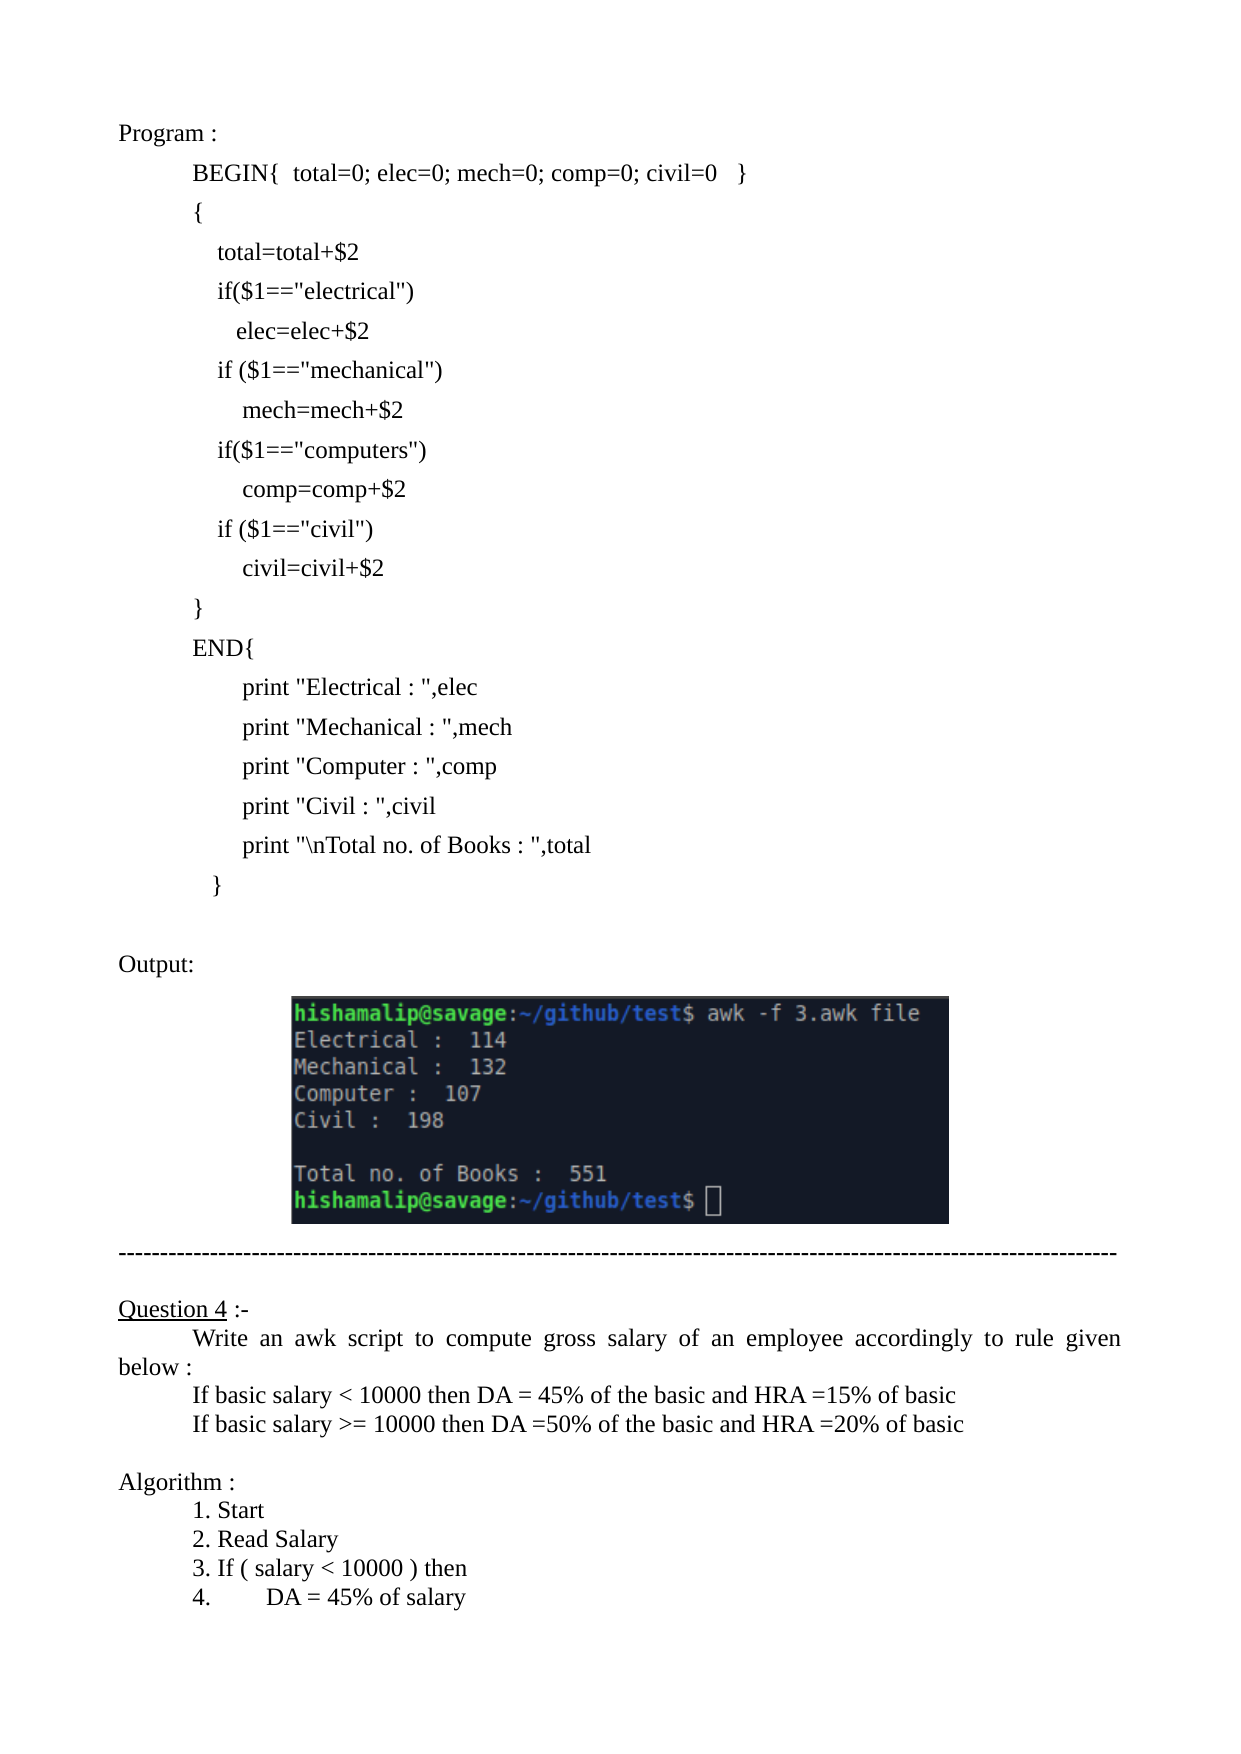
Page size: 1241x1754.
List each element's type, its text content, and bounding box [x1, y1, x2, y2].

text civil=civil+$2 [118, 553, 1122, 582]
text print "Computer : ",comp [118, 751, 1122, 780]
text BEGIN{ total=0; elec=0; mech=0; comp=0; civil=0 } [118, 158, 1122, 186]
text 4. DA = 45% of salary [118, 1582, 1122, 1611]
text if ($1=="mechanical") [118, 356, 1122, 384]
text If basic salary >= 10000 then DA =50% of the basic and HRA =20% of basic [118, 1409, 1122, 1438]
text Output: [118, 949, 1122, 978]
text 2. Read Salary [118, 1524, 1122, 1553]
text ------------------------------------------------------------------------------------------------------------------------ [118, 1237, 1122, 1266]
text print "Civil : ",civil [118, 791, 1122, 820]
text 1. Start [118, 1496, 1122, 1524]
text mech=mech+$2 [118, 395, 1122, 424]
text } [118, 870, 1122, 899]
text comp=comp+$2 [118, 474, 1122, 503]
text print "\nTotal no. of Books : ",total [118, 831, 1122, 859]
picture [291, 996, 949, 1224]
text Algorithm : [118, 1467, 1122, 1496]
text print "Electrical : ",elec [118, 672, 1122, 701]
text if ($1=="civil") [118, 514, 1122, 543]
text If basic salary < 10000 then DA = 45% of the basic and HRA =15% of basic [118, 1381, 1122, 1409]
text if($1=="electrical") [118, 276, 1122, 305]
text Question 4 :- [118, 1294, 1122, 1323]
text END{ [118, 633, 1122, 661]
text print "Mechanical : ",mech [118, 712, 1122, 741]
text Write an awk script to compute gross salary of an employee accordingly to rule given below : [118, 1323, 1122, 1381]
text 3. If ( salary < 10000 ) then [118, 1553, 1122, 1582]
text } [118, 593, 1122, 622]
text Program : [118, 118, 1122, 147]
text { [118, 197, 1122, 226]
text total=total+$2 [118, 237, 1122, 266]
text elec=elec+$2 [118, 316, 1122, 345]
text if($1=="computers") [118, 435, 1122, 463]
